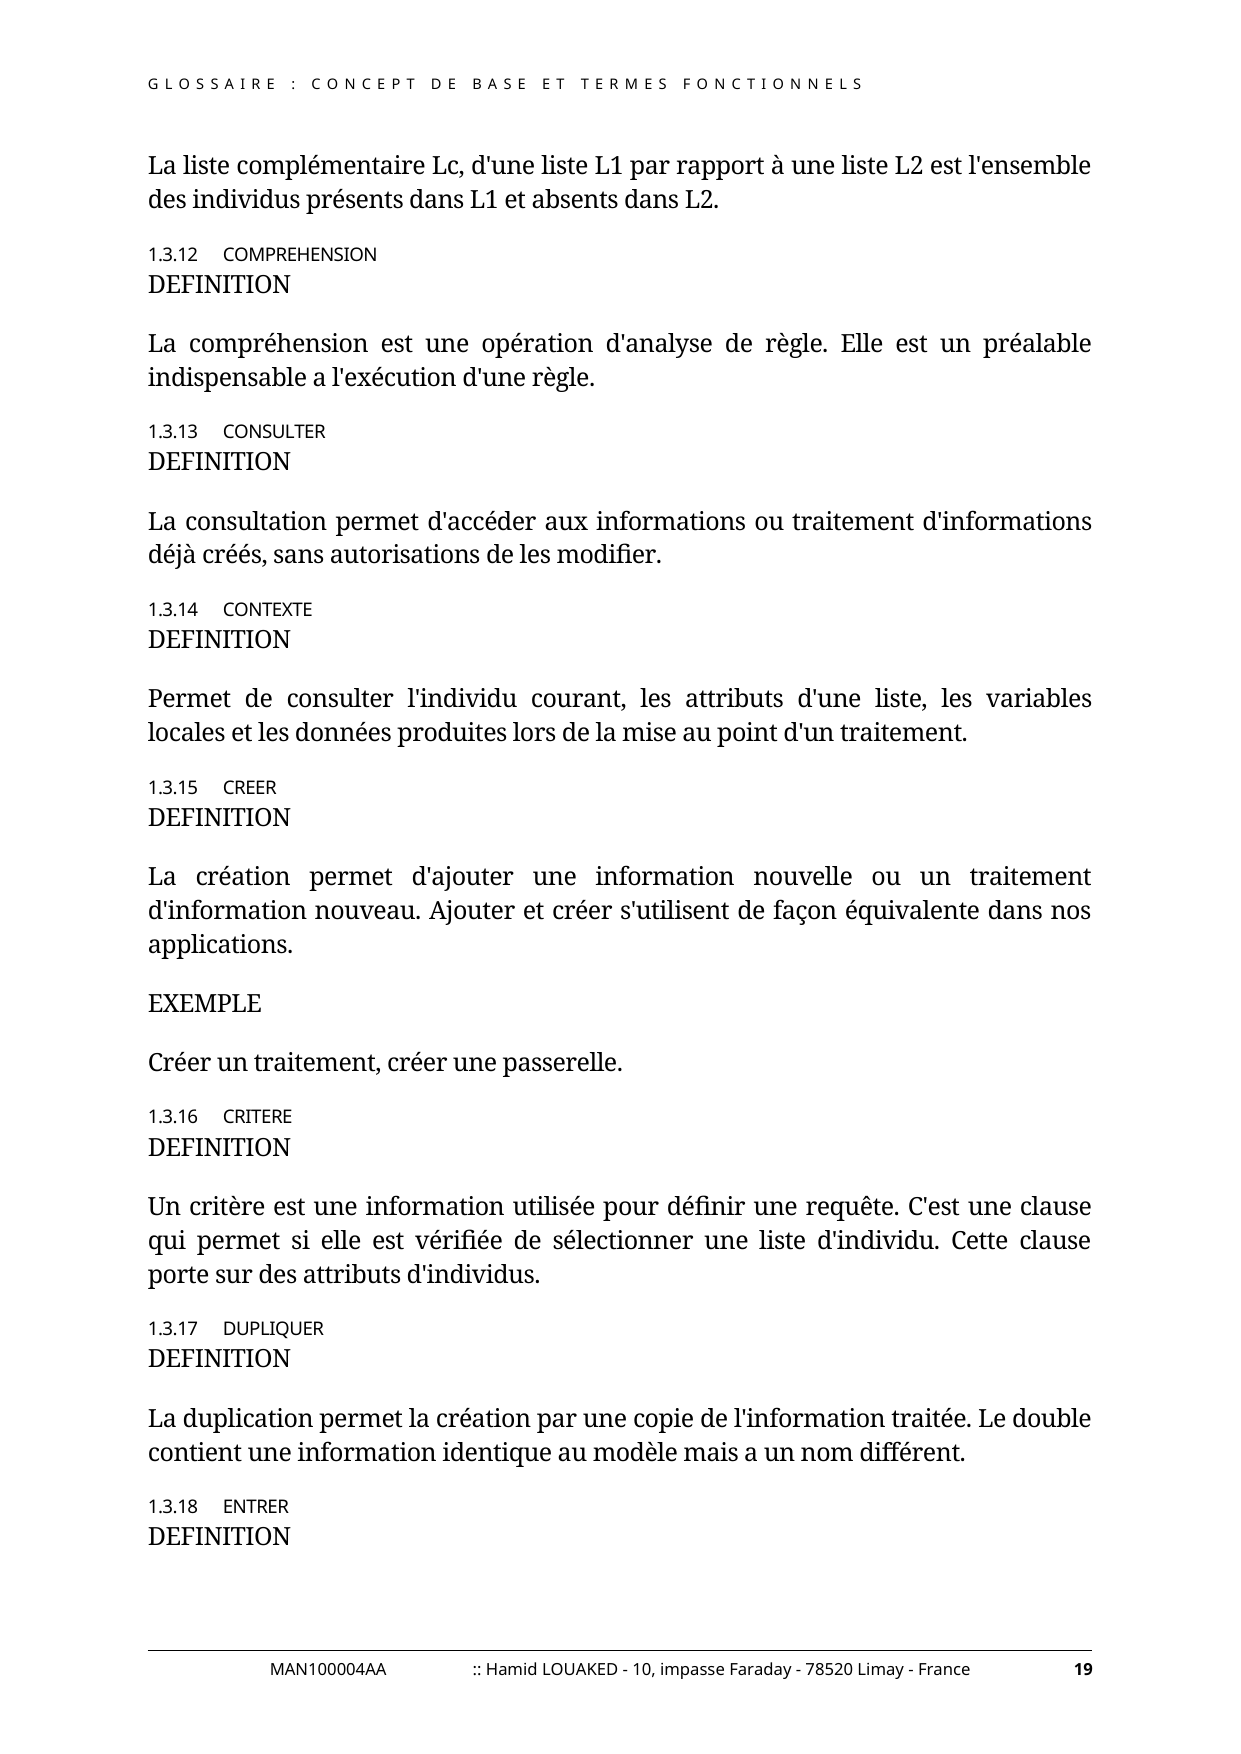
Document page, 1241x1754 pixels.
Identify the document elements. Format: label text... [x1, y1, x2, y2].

subtitle CONSULTER [148, 418, 1092, 444]
subtitle DUPLIQUER [148, 1316, 1092, 1341]
text Un critère est une information utilisée pour définir une requête. C'est une clause qui permet si elle est vérifiée de sélectionner une liste d'individu. Cette clause porte sur des attributs d'individus. [148, 1188, 1092, 1291]
text DEFINITION [148, 799, 1092, 833]
text La création permet d'ajouter une information nouvelle ou un traitement d'information nouveau. Ajouter et créer s'utilisent de façon équivalente dans nos applications. [148, 858, 1092, 961]
text La liste complémentaire Lc, d'une liste L1 par rapport à une liste L2 est l'ensemble des individus présents dans L1 et absents dans L2. [148, 148, 1092, 216]
text DEFINITION [148, 1341, 1092, 1375]
text La consultation permet d'accéder aux informations ou traitement d'informations déjà créés, sans autorisations de les modifier. [148, 503, 1092, 571]
subtitle ENTRER [148, 1493, 1092, 1519]
subtitle CONTEXTE [148, 596, 1092, 622]
text DEFINITION [148, 1129, 1092, 1163]
text DEFINITION [148, 444, 1092, 478]
text La compréhension est une opération d'analyse de règle. Elle est un préalable indispensable a l'exécution d'une règle. [148, 325, 1092, 393]
subtitle COMPREHENSION [148, 241, 1092, 266]
text DEFINITION [148, 266, 1092, 300]
text Permet de consulter l'individu courant, les attributs d'une liste, les variables locales et les données produites lors de la mise au point d'un traitement. [148, 681, 1092, 749]
text Créer un traitement, créer une passerelle. [148, 1045, 1092, 1079]
subtitle CREER [148, 774, 1092, 799]
text EXEMPLE [148, 986, 1092, 1020]
text DEFINITION [148, 622, 1092, 656]
subtitle CRITERE [148, 1104, 1092, 1129]
text DEFINITION [148, 1519, 1092, 1553]
text La duplication permet la création par une copie de l'information traitée. Le double contient une information identique au modèle mais a un nom différent. [148, 1400, 1092, 1468]
